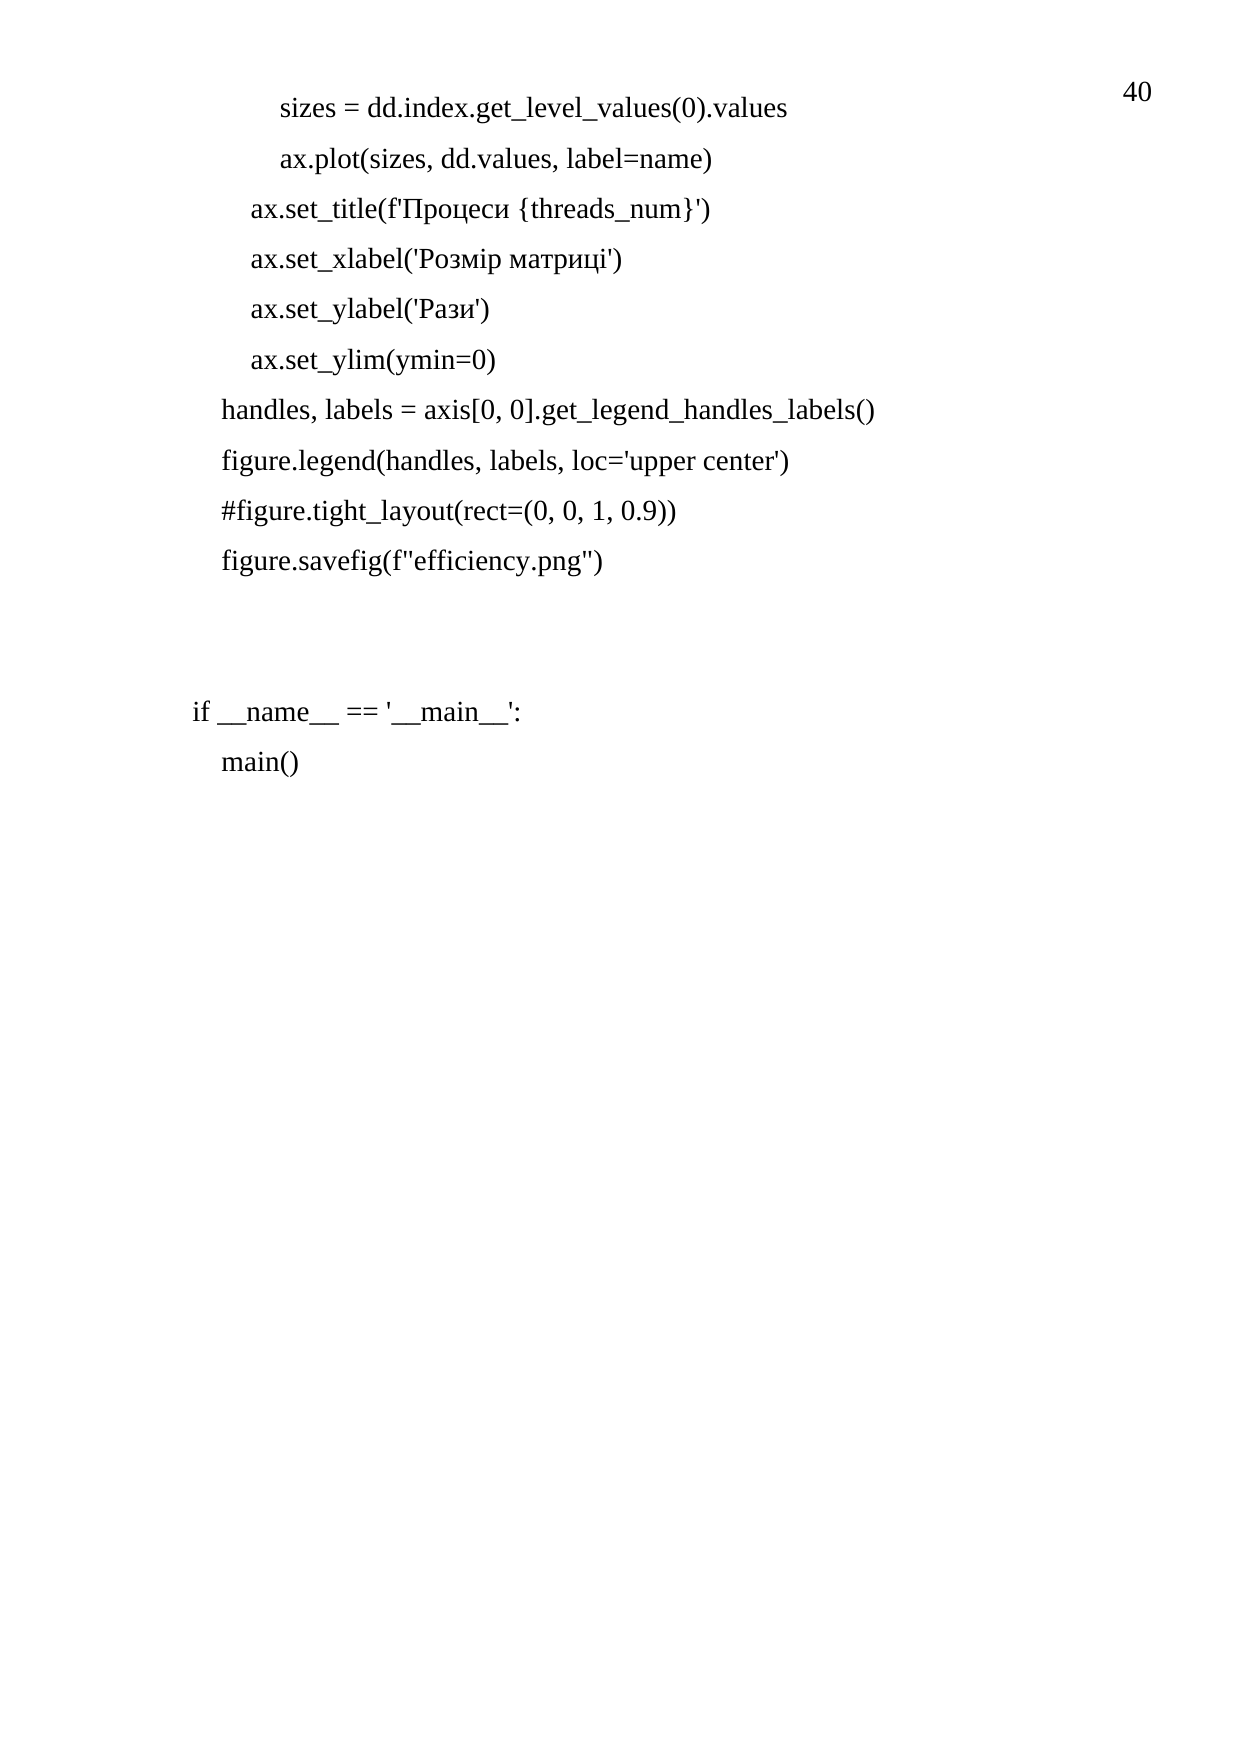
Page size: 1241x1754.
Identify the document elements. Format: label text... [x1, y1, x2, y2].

text #figure.tight_layout(rect=(0, 0, 1, 0.9)) [118, 493, 1122, 526]
text figure.legend(handles, labels, loc='upper center') [118, 443, 1122, 476]
text ax.plot(sizes, dd.values, label=name) [118, 141, 1122, 174]
text ax.set_title(f'Процеси {threads_num}') [118, 191, 1122, 224]
text ax.set_ylabel('Рази') [118, 292, 1122, 325]
text ax.set_xlabel('Розмір матриці') [118, 241, 1122, 275]
text sizes = dd.index.get_level_values(0).values [118, 90, 1122, 124]
text main() [118, 744, 1122, 778]
text ax.set_ylim(ymin=0) [118, 342, 1122, 376]
text if __name__ == '__main__': [118, 694, 1122, 728]
text handles, labels = axis[0, 0].get_legend_handles_labels() [118, 392, 1122, 426]
text figure.savefig(f"efficiency.png") [118, 543, 1122, 577]
